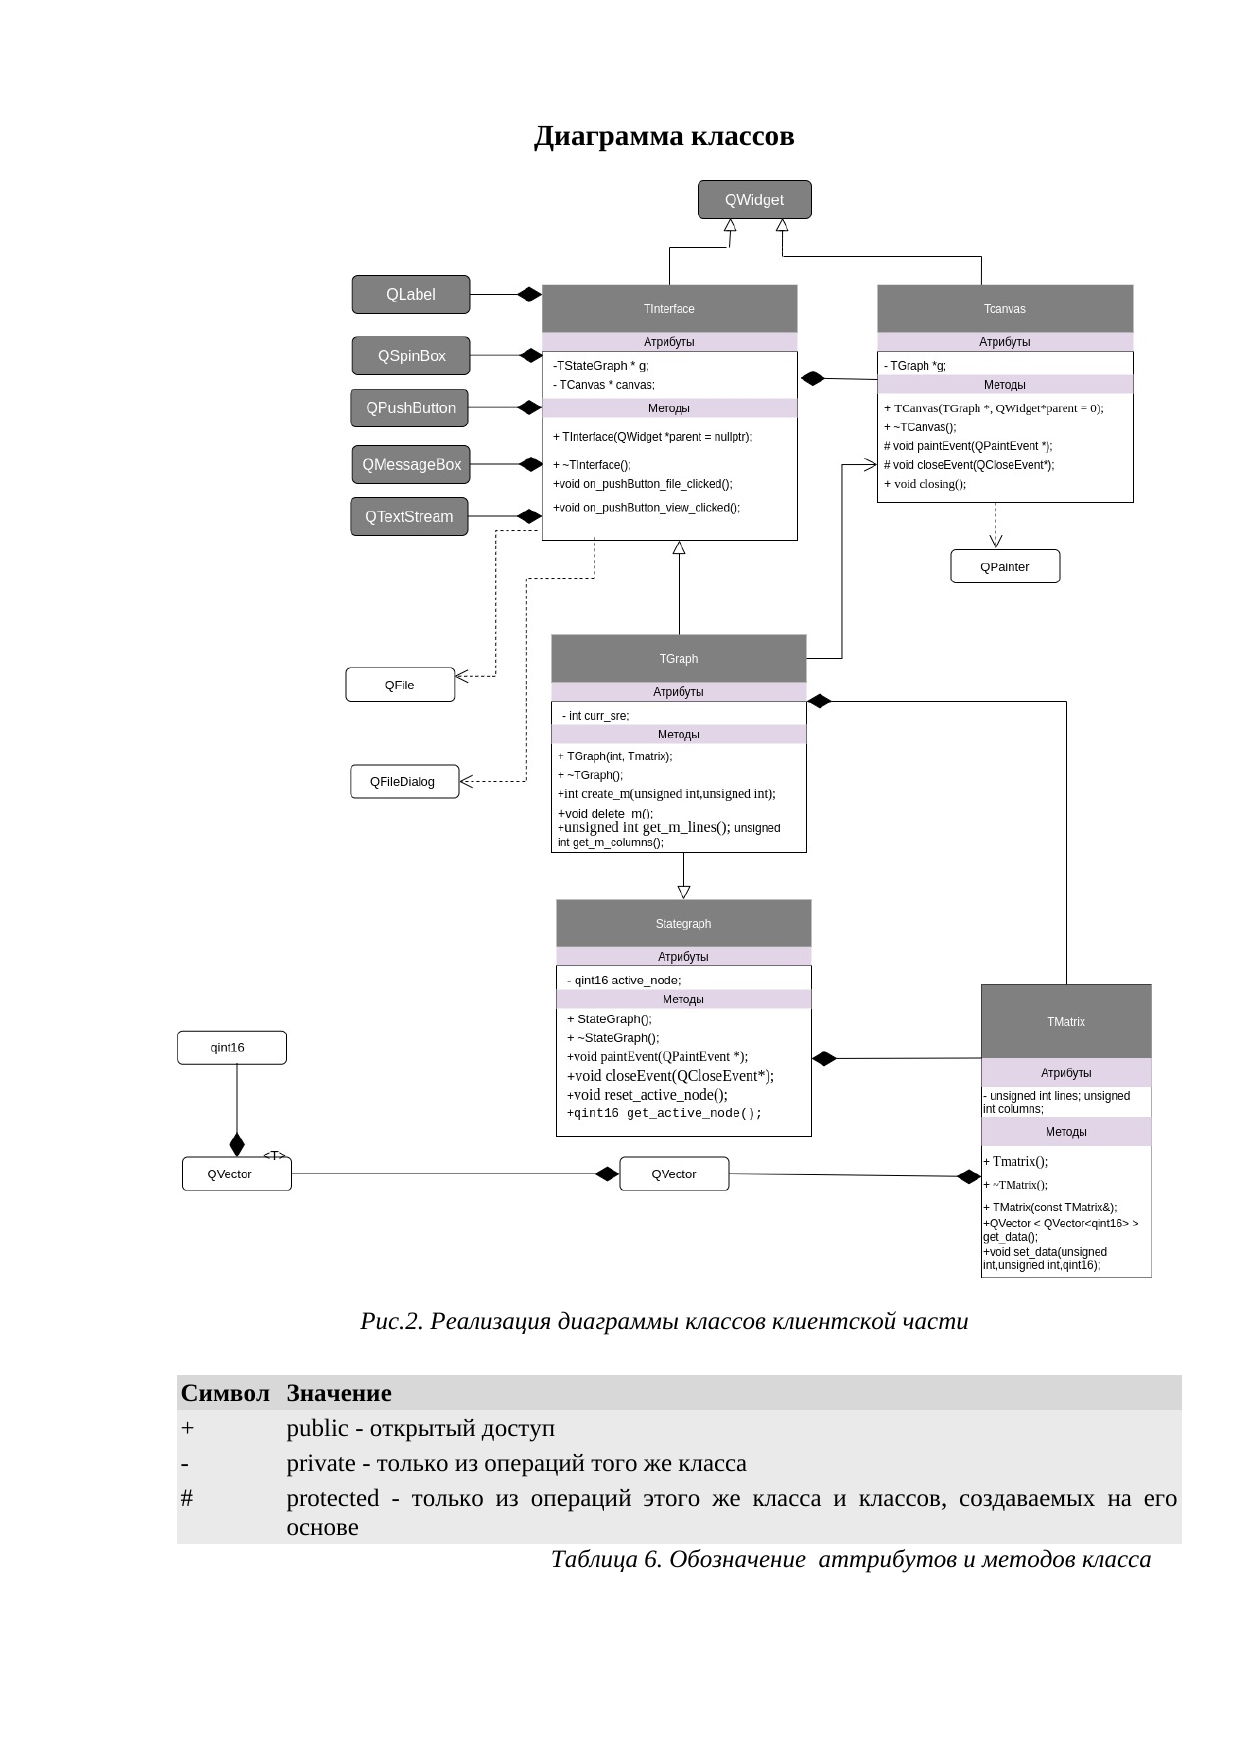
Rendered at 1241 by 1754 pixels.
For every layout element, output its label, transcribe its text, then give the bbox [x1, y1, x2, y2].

table_cell + [177, 1410, 283, 1445]
text Рис.2. Реализация диаграммы классов клиентской части [177, 1306, 1152, 1335]
table_cell # [177, 1480, 283, 1544]
text Диаграмма классов [177, 118, 1152, 152]
table_cell private - только из операций того же класса [283, 1445, 1182, 1480]
table_cell protected - только из операций этого же класса и классов, создаваемых на его основе [283, 1480, 1182, 1544]
table_cell - [177, 1445, 283, 1480]
picture [177, 180, 1152, 1278]
text Таблица 6. Обозначение аттрибутов и методов класса [177, 1544, 1152, 1573]
table_header Значение [283, 1375, 1182, 1410]
table_header Символ [177, 1375, 283, 1410]
table_cell public - открытый доступ [283, 1410, 1182, 1445]
